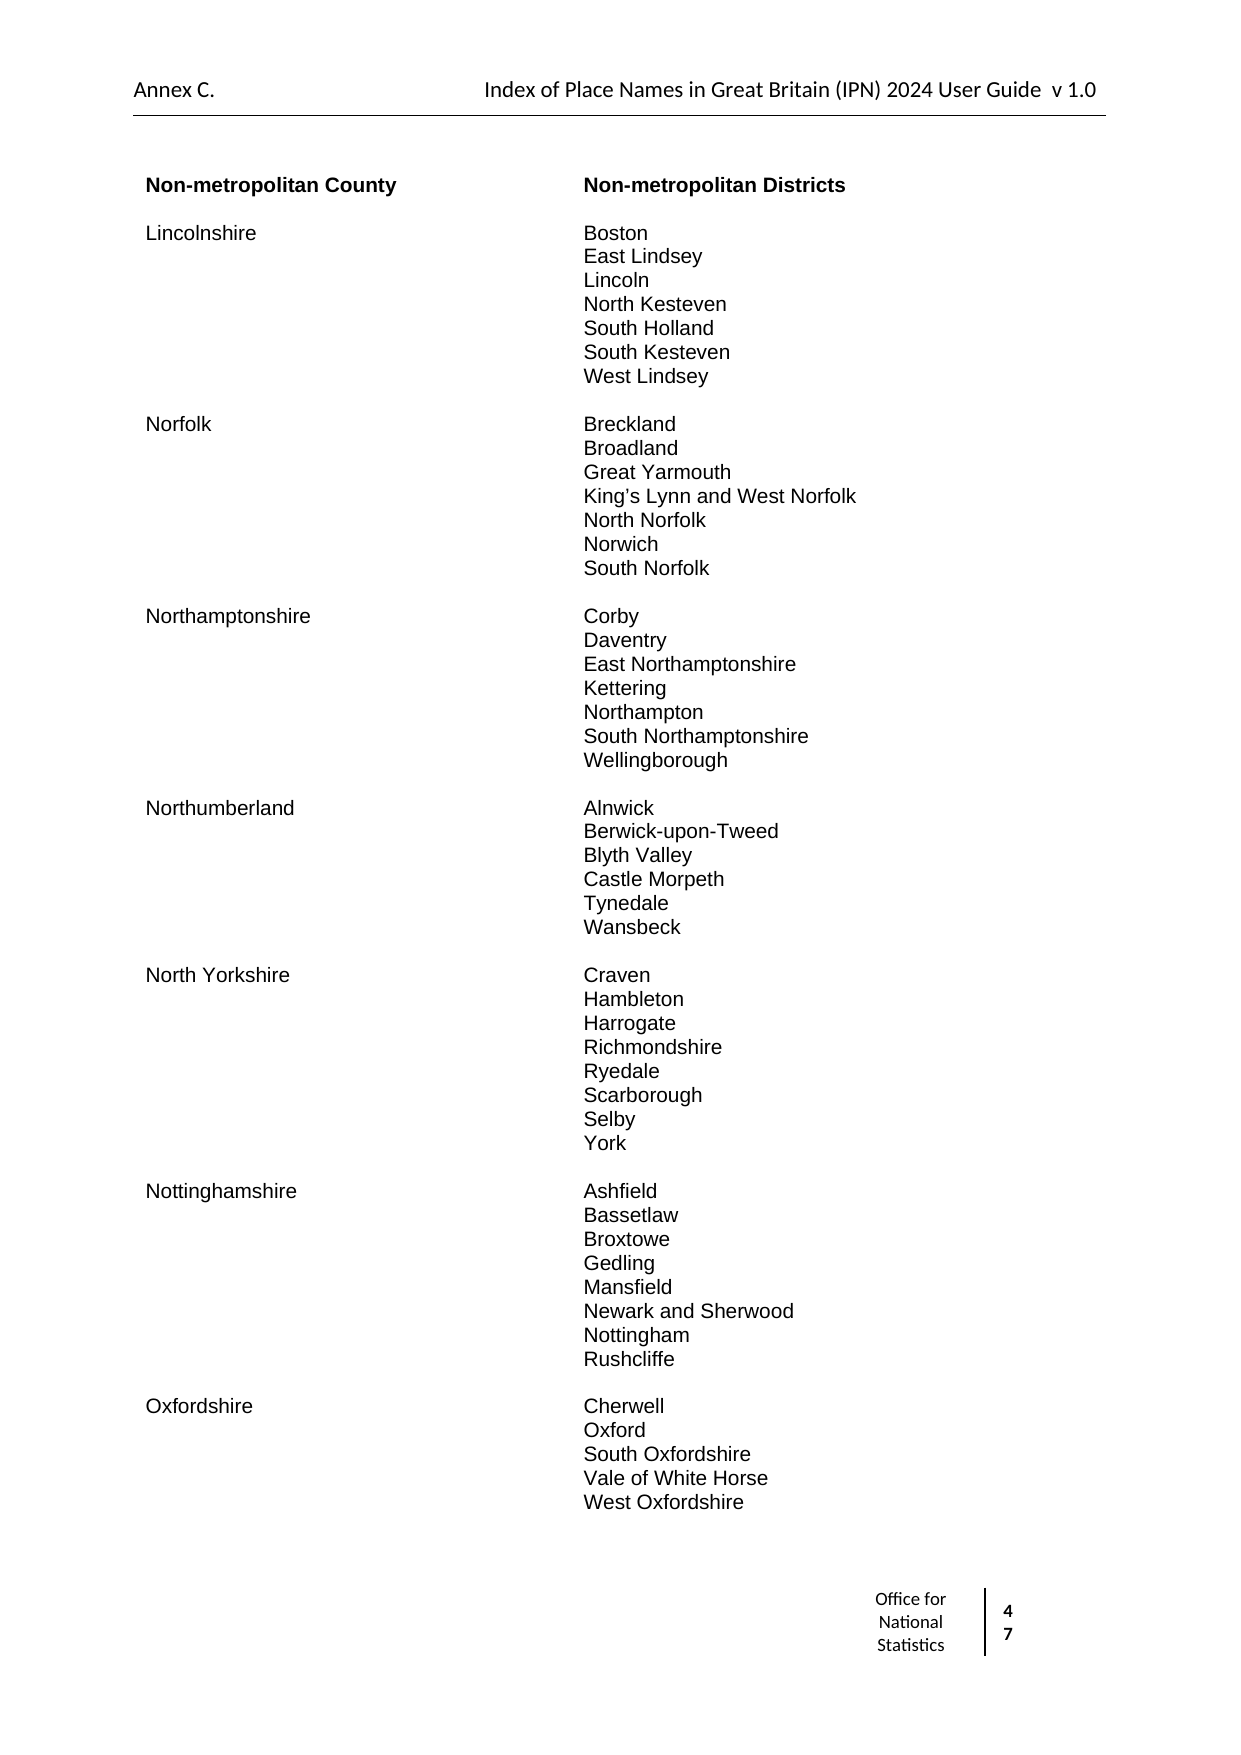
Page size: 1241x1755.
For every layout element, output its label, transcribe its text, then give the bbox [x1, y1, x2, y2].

text Nottingham [145, 1322, 1094, 1346]
text Newark and Sherwood [145, 1298, 1094, 1322]
text Broadland [145, 436, 1094, 460]
text South Northamptonshire [145, 723, 1094, 747]
text Daventry [145, 628, 1094, 652]
text Vale of White Horse [145, 1466, 1094, 1490]
text Richmondshire [145, 1035, 1094, 1059]
text York [145, 1131, 1094, 1155]
text Blyth Valley [145, 843, 1094, 867]
text Gedling [145, 1251, 1094, 1274]
text North Norfolk [145, 508, 1094, 532]
text Harrogate [145, 1011, 1094, 1035]
text Oxford [145, 1418, 1094, 1442]
text Wansbeck [145, 915, 1094, 939]
text Non-metropolitan County Non-metropolitan Districts [145, 172, 1094, 196]
text Bassetlaw [145, 1203, 1094, 1227]
text Kettering [145, 676, 1094, 699]
text North Kesteven [145, 292, 1094, 316]
text West Oxfordshire [145, 1490, 1094, 1514]
text Nottinghamshire Ashfield [145, 1179, 1094, 1203]
text South Norfolk [145, 556, 1094, 580]
text Ryedale [145, 1059, 1094, 1083]
text Selby [145, 1107, 1094, 1131]
text North Yorkshire Craven [145, 963, 1094, 987]
text Northampton [145, 699, 1094, 723]
text Northamptonshire Corby [145, 604, 1094, 628]
text King’s Lynn and West Norfolk [145, 484, 1094, 508]
text West Lindsey [145, 364, 1094, 388]
text Wellingborough [145, 747, 1094, 771]
text Oxfordshire Cherwell [145, 1394, 1094, 1418]
text South Oxfordshire [145, 1442, 1094, 1466]
text Tynedale [145, 891, 1094, 915]
text Berwick-upon-Tweed [145, 819, 1094, 843]
text Norfolk Breckland [145, 412, 1094, 436]
text Scarborough [145, 1083, 1094, 1107]
text Hambleton [145, 987, 1094, 1011]
text Castle Morpeth [145, 867, 1094, 891]
text South Holland [145, 316, 1094, 340]
text East Northamptonshire [145, 652, 1094, 676]
text Broxtowe [145, 1227, 1094, 1251]
text Northumberland Alnwick [145, 795, 1094, 819]
text Lincolnshire Boston [145, 220, 1094, 244]
text Mansfield [145, 1274, 1094, 1298]
text South Kesteven [145, 340, 1094, 364]
text Norwich [145, 532, 1094, 556]
text Lincoln [145, 268, 1094, 292]
text Great Yarmouth [145, 460, 1094, 484]
text East Lindsey [145, 244, 1094, 268]
text Rushcliffe [145, 1346, 1094, 1370]
